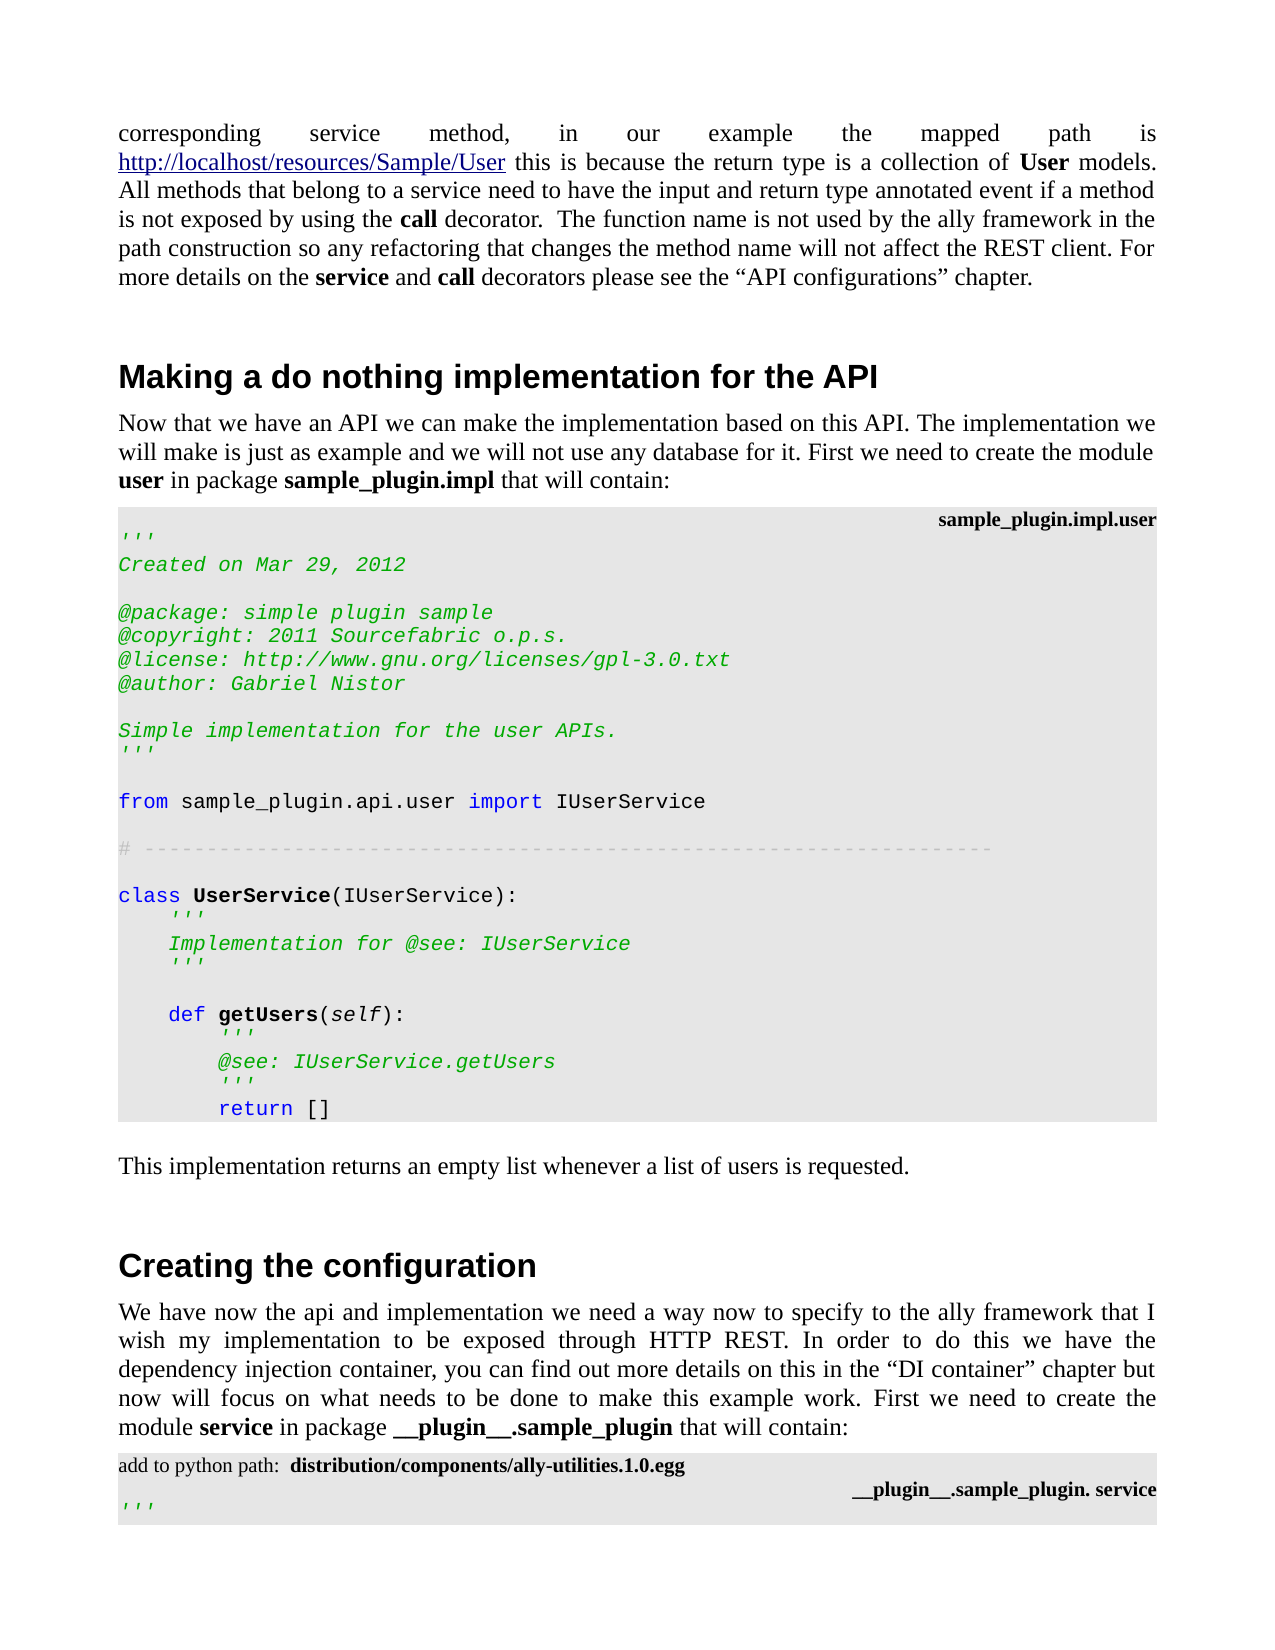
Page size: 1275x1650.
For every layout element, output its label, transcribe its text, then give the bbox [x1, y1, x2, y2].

table_cell ''' Created on Mar 29, 2012 @package: simple plugin sample @copyright: 2011 Sourcefabric o.p.s. @license: http://www.gnu.org/licenses/gpl-3.0.txt @author: Gabriel Nistor Simple implementation for the user APIs. ''' from sample_plugin.api.user import IUserService # -------------------------------------------------------------------- class UserService(IUserService): ''' Implementation for @see: IUserService ''' def getUsers(self): ''' @see: IUserService.getUsers ''' return [] [118, 554, 1157, 1122]
subtitle Making a do nothing implementation for the API [118, 357, 1157, 396]
text This implementation returns an empty list whenever a list of users is requested. [118, 1151, 1157, 1179]
text Now that we have an API we can make the implementation based on this API. The implementation we will make is just as example and we will not use any database for it. First we need to create the module user in package sample_plugin.impl that will contain: [118, 408, 1157, 494]
text corresponding service method, in our example the mapped path is http://localhost/resources/Sample/User this is because the return type is a collection of User models. All methods that belong to a service need to have the input and return type annotated event if a method is not exposed by using the call decorator. The function name is not used by the ally framework in the path construction so any refactoring that changes the method name will not affect the REST client. For more details on the service and call decorators please see the “API configurations” chapter. [118, 118, 1157, 291]
subtitle Creating the configuration [118, 1246, 1157, 1284]
text We have now the api and implementation we need a way now to specify to the ally framework that I wish my implementation to be exposed through HTTP REST. In order to do this we have the dependency injection container, you can find out more details on this in the “DI container” chapter but now will focus on what needs to be done to make this example work. First we need to create the module service in package __plugin__.sample_plugin that will contain: [118, 1297, 1157, 1441]
